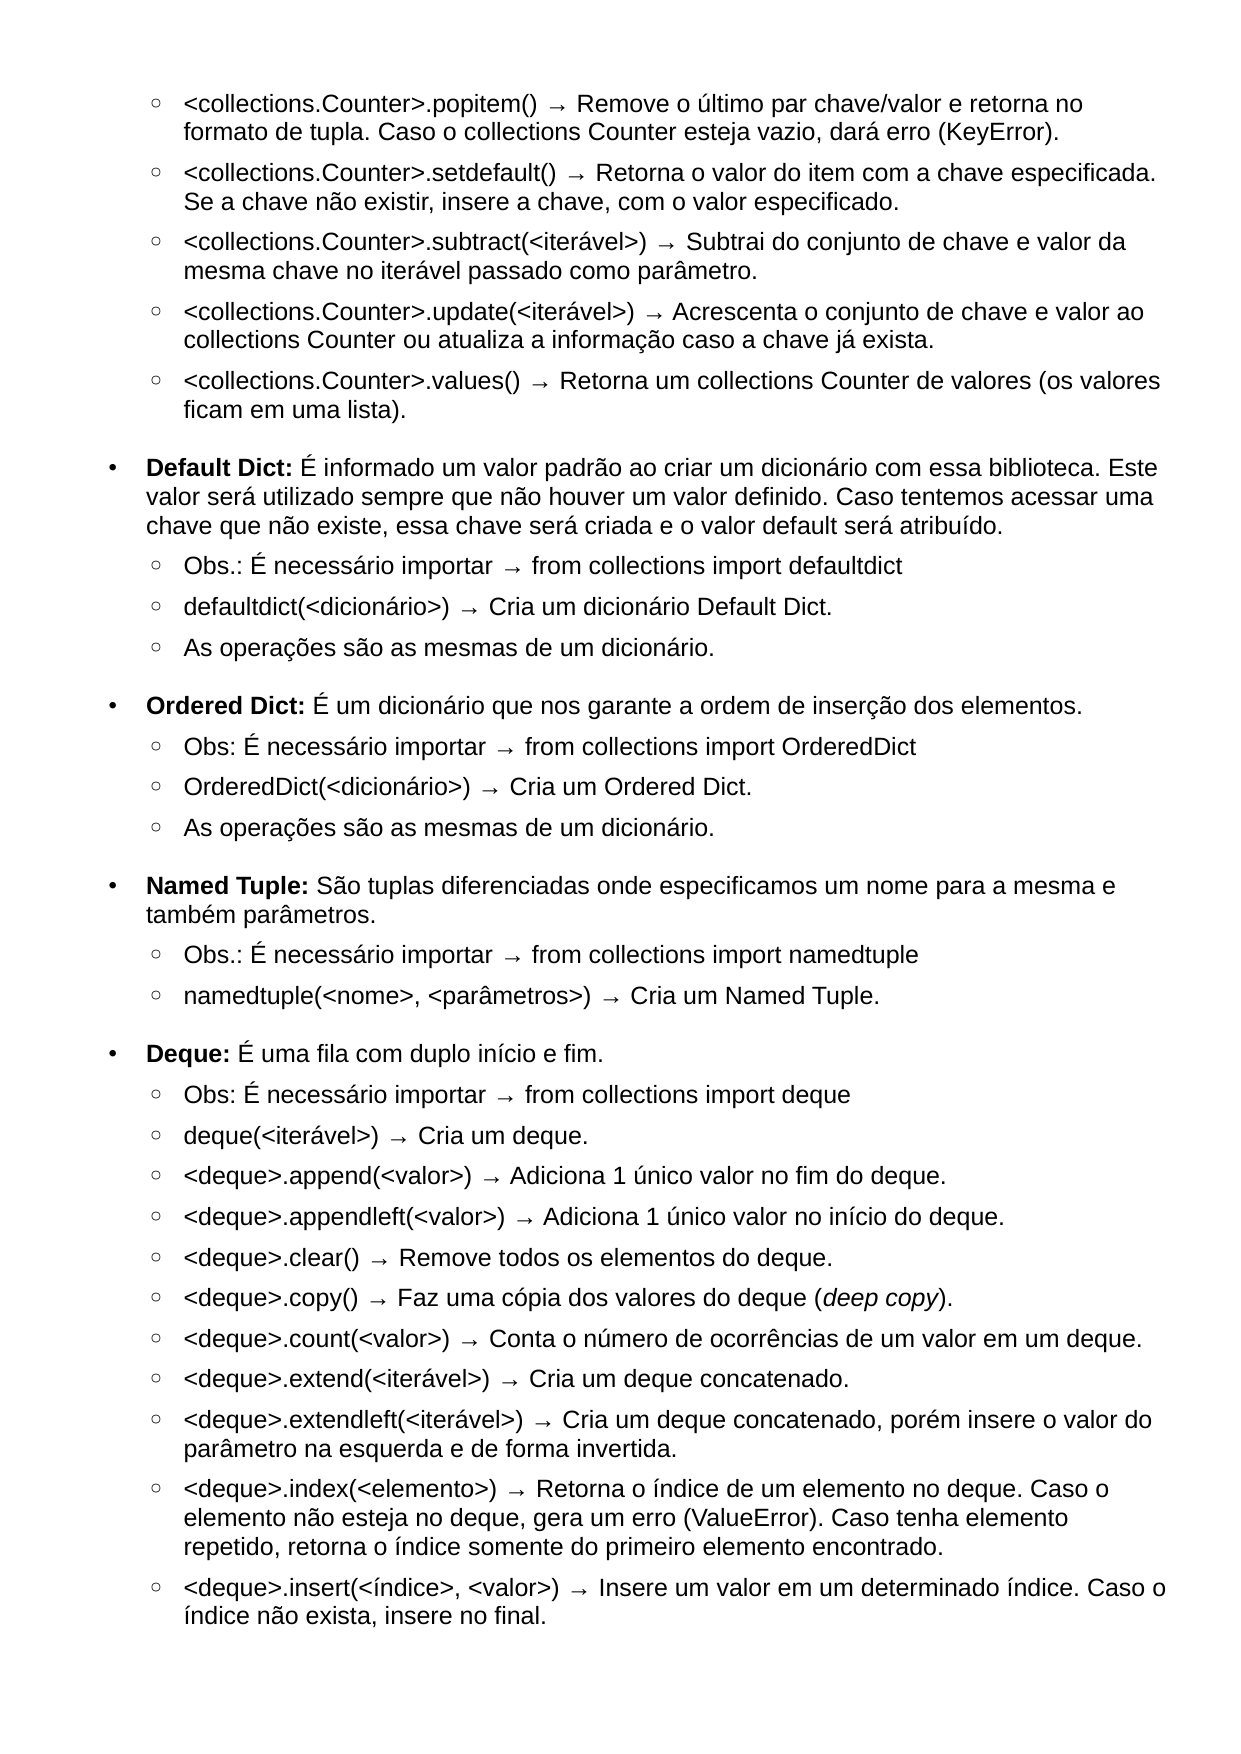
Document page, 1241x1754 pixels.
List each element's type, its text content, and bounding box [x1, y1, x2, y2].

list As operações são as mesmas de um dicionário. [146, 632, 1169, 661]
list <deque>.extendleft(<iterável>) → Cria um deque concatenado, porém insere o valor do parâmetro na esquerda e de forma invertida. [146, 1405, 1169, 1463]
list As operações são as mesmas de um dicionário. [146, 813, 1169, 842]
list <collections.Counter>.subtract(<iterável>) → Subtrai do conjunto de chave e valor da mesma chave no iterável passado como parâmetro. [146, 227, 1169, 285]
list OrderedDict(<dicionário>) → Cria um Ordered Dict. [146, 772, 1169, 801]
list Obs.: É necessário importar → from collections import namedtuple [146, 940, 1169, 969]
list <deque>.count(<valor>) → Conta o número de ocorrências de um valor em um deque. [146, 1324, 1169, 1353]
list Obs: É necessário importar → from collections import OrderedDict [146, 731, 1169, 760]
list Named Tuple: São tuplas diferenciadas onde especificamos um nome para a mesma e também parâmetros. [108, 871, 1169, 929]
list <deque>.insert(<índice>, <valor>) → Insere um valor em um determinado índice. Caso o índice não exista, insere no final. [146, 1572, 1169, 1630]
list <collections.Counter>.update(<iterável>) → Acrescenta o conjunto de chave e valor ao collections Counter ou atualiza a informação caso a chave já exista. [146, 297, 1169, 354]
list Obs.: É necessário importar → from collections import defaultdict [146, 551, 1169, 580]
list <deque>.extend(<iterável>) → Cria um deque concatenado. [146, 1364, 1169, 1393]
list Obs: É necessário importar → from collections import deque [146, 1080, 1169, 1109]
list <deque>.clear() → Remove todos os elementos do deque. [146, 1242, 1169, 1271]
list <deque>.index(<elemento>) → Retorna o índice de um elemento no deque. Caso o elemento não esteja no deque, gera um erro (ValueError). Caso tenha elemento repetido, retorna o índice somente do primeiro elemento encontrado. [146, 1474, 1169, 1561]
list <deque>.copy() → Faz uma cópia dos valores do deque (deep copy). [146, 1283, 1169, 1312]
list Deque: É uma fila com duplo início e fim. [108, 1039, 1169, 1068]
list namedtuple(<nome>, <parâmetros>) → Cria um Named Tuple. [146, 981, 1169, 1010]
list <deque>.appendleft(<valor>) → Adiciona 1 único valor no início do deque. [146, 1202, 1169, 1231]
list Default Dict: É informado um valor padrão ao criar um dicionário com essa biblioteca. Este valor será utilizado sempre que não houver um valor definido. Caso tentemos acessar uma chave que não existe, essa chave será criada e o valor default será atribuído. [108, 453, 1169, 539]
list deque(<iterável>) → Cria um deque. [146, 1121, 1169, 1149]
list defaultdict(<dicionário>) → Cria um dicionário Default Dict. [146, 592, 1169, 621]
list <collections.Counter>.popitem() → Remove o último par chave/valor e retorna no formato de tupla. Caso o collections Counter esteja vazio, dará erro (KeyError). [146, 88, 1169, 146]
list Ordered Dict: É um dicionário que nos garante a ordem de inserção dos elementos. [108, 691, 1169, 720]
list <deque>.append(<valor>) → Adiciona 1 único valor no fim do deque. [146, 1161, 1169, 1190]
list <collections.Counter>.values() → Retorna um collections Counter de valores (os valores ficam em uma lista). [146, 366, 1169, 424]
list <collections.Counter>.setdefault() → Retorna o valor do item com a chave especificada. Se a chave não existir, insere a chave, com o valor especificado. [146, 158, 1169, 216]
